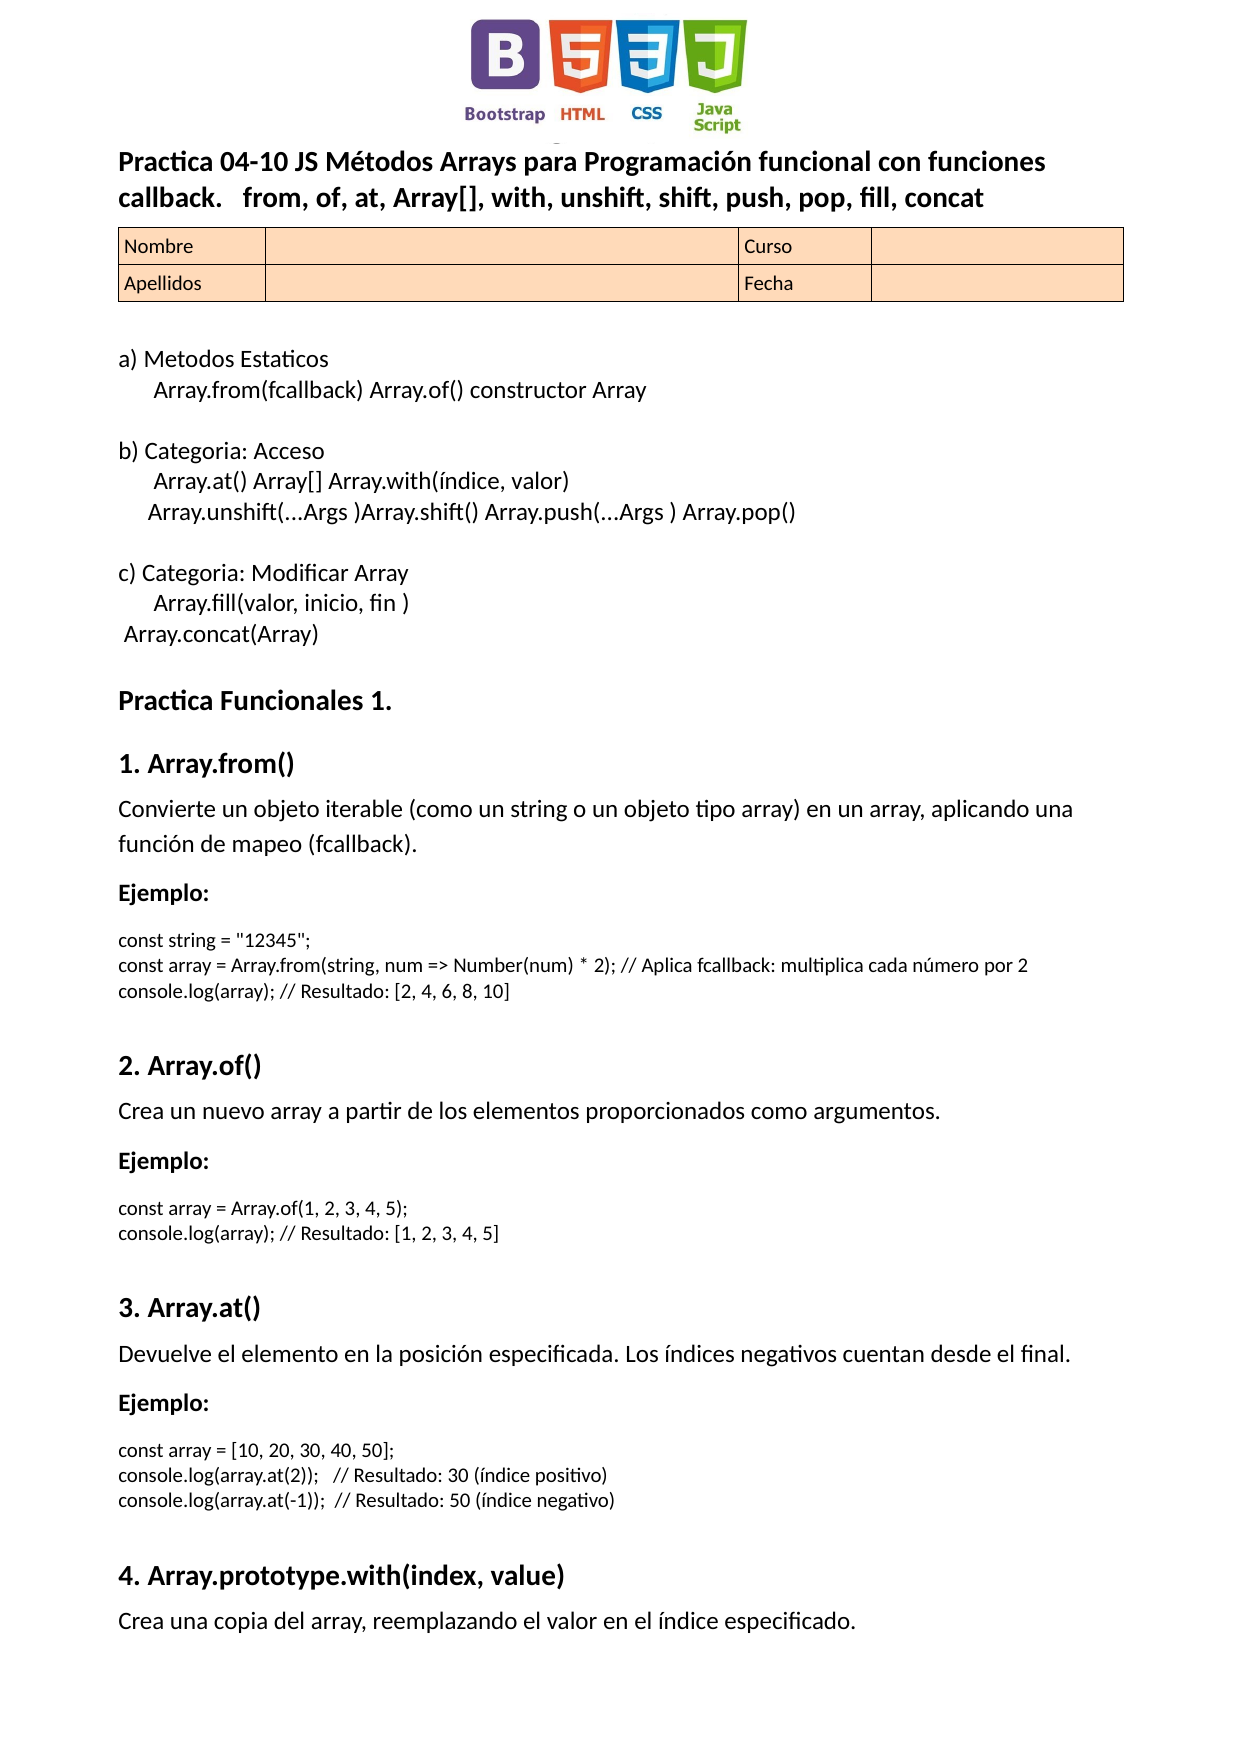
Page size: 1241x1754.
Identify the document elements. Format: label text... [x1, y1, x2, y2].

subtitle Practica 04-10 JS Métodos Arrays para Programación funcional con funciones callback. from, of, at, Array[], with, unshift, shift, push, pop, fill, concat [118, 133, 1122, 214]
table_cell Apellidos [119, 265, 265, 301]
text Ejemplo: [118, 1387, 1122, 1418]
subtitle Practica Funcionales 1. [118, 682, 1122, 718]
text const array = Array.of(1, 2, 3, 4, 5); [118, 1195, 1122, 1220]
table_header Nombre [119, 228, 265, 264]
table_cell [872, 265, 1123, 301]
table_header [266, 228, 738, 264]
text Array.unshift(...Args )Array.shift() Array.push(...Args ) Array.pop() [148, 496, 1122, 526]
text Crea un nuevo array a partir de los elementos proporcionados como argumentos. [118, 1096, 1122, 1126]
text const string = "12345"; [118, 927, 1122, 952]
text Array.fill(valor, inicio, fin ) [148, 587, 1122, 618]
text console.log(array.at(2)); // Resultado: 30 (índice positivo) [118, 1462, 1122, 1488]
subtitle 2. Array.of() [118, 1047, 1122, 1083]
table_header Curso [739, 228, 871, 264]
subtitle 4. Array.prototype.with(index, value) [118, 1557, 1122, 1593]
text console.log(array.at(-1)); // Resultado: 50 (índice negativo) [118, 1488, 1122, 1513]
table_cell [266, 265, 738, 301]
subtitle 1. Array.from() [118, 745, 1122, 780]
text Devuelve el elemento en la posición especificada. Los índices negativos cuentan desde el final. [118, 1338, 1122, 1368]
text b) Categoria: Acceso [118, 435, 1122, 465]
text Array.concat(Array) [118, 618, 1122, 648]
picture [456, 13, 756, 144]
text Crea una copia del array, reemplazando el valor en el índice especificado. [118, 1605, 1122, 1636]
subtitle 3. Array.at() [118, 1289, 1122, 1325]
text const array = Array.from(string, num => Number(num) * 2); // Aplica fcallback: multiplica cada número por 2 [118, 952, 1122, 978]
text Convierte un objeto iterable (como un string o un objeto tipo array) en un array, aplicando una función de mapeo (fcallback). [118, 793, 1122, 858]
table_cell Fecha [739, 265, 871, 301]
text Ejemplo: [118, 1145, 1122, 1176]
table_header [872, 228, 1123, 264]
text Ejemplo: [118, 877, 1122, 908]
text console.log(array); // Resultado: [1, 2, 3, 4, 5] [118, 1220, 1122, 1246]
text c) Categoria: Modificar Array [118, 557, 1122, 587]
text console.log(array); // Resultado: [2, 4, 6, 8, 10] [118, 978, 1122, 1003]
text const array = [10, 20, 30, 40, 50]; [118, 1437, 1122, 1462]
text Array.at() Array[] Array.with(índice, valor) [148, 465, 1122, 496]
text Array.from(fcallback) Array.of() constructor Array [148, 374, 1122, 404]
text a) Metodos Estaticos [118, 343, 1122, 374]
